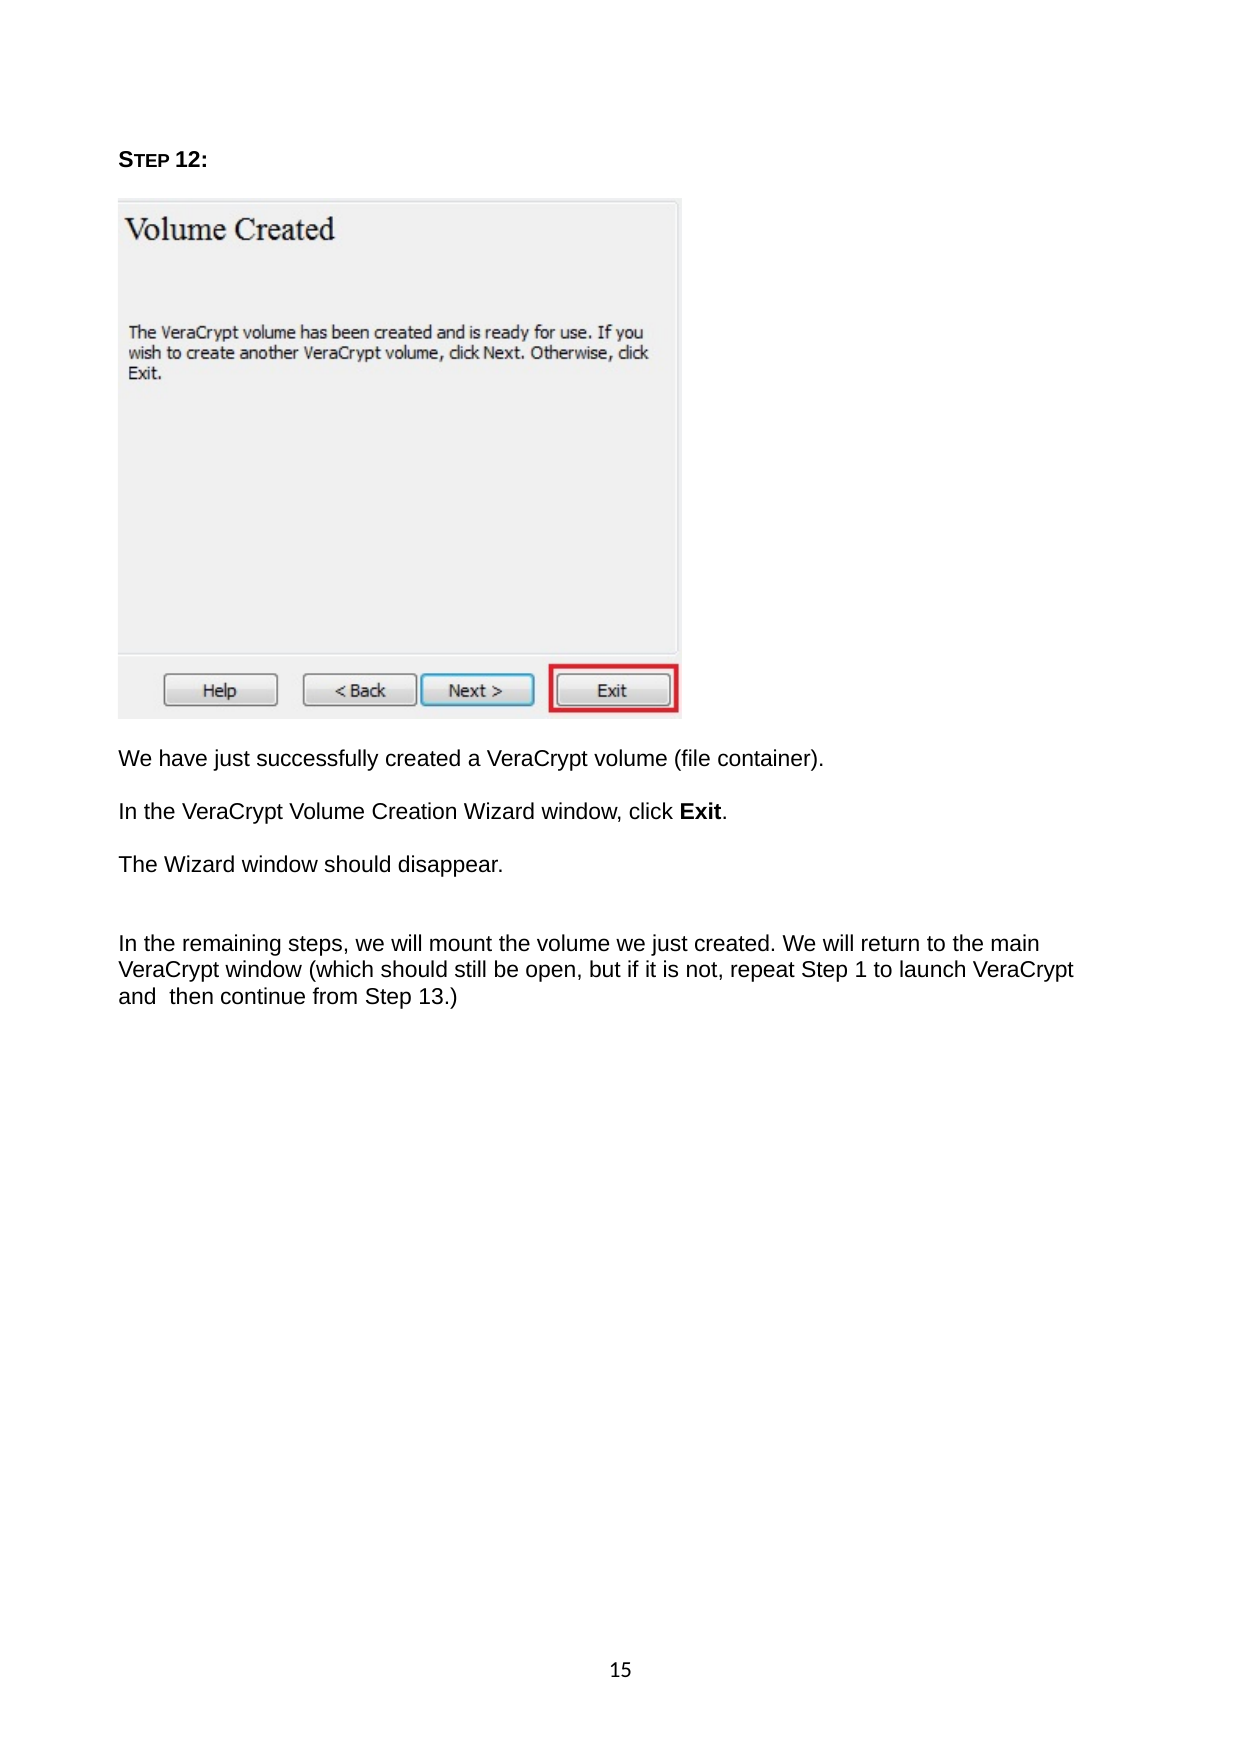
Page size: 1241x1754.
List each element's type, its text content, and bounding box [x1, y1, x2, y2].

text In the remaining steps, we will mount the volume we just created. We will return to the main VeraCrypt window (which should still be open, but if it is not, repeat Step 1 to launch VeraCrypt and then continue from Step 13.) [118, 930, 1117, 1009]
picture [117, 198, 682, 719]
text STEP 12: [118, 146, 1134, 172]
text We have just successfully created a VeraCrypt volume (file container). In the VeraCrypt Volume Creation Wizard window, click Exit. [118, 745, 835, 824]
text The Wizard window should disappear. [118, 851, 1134, 877]
